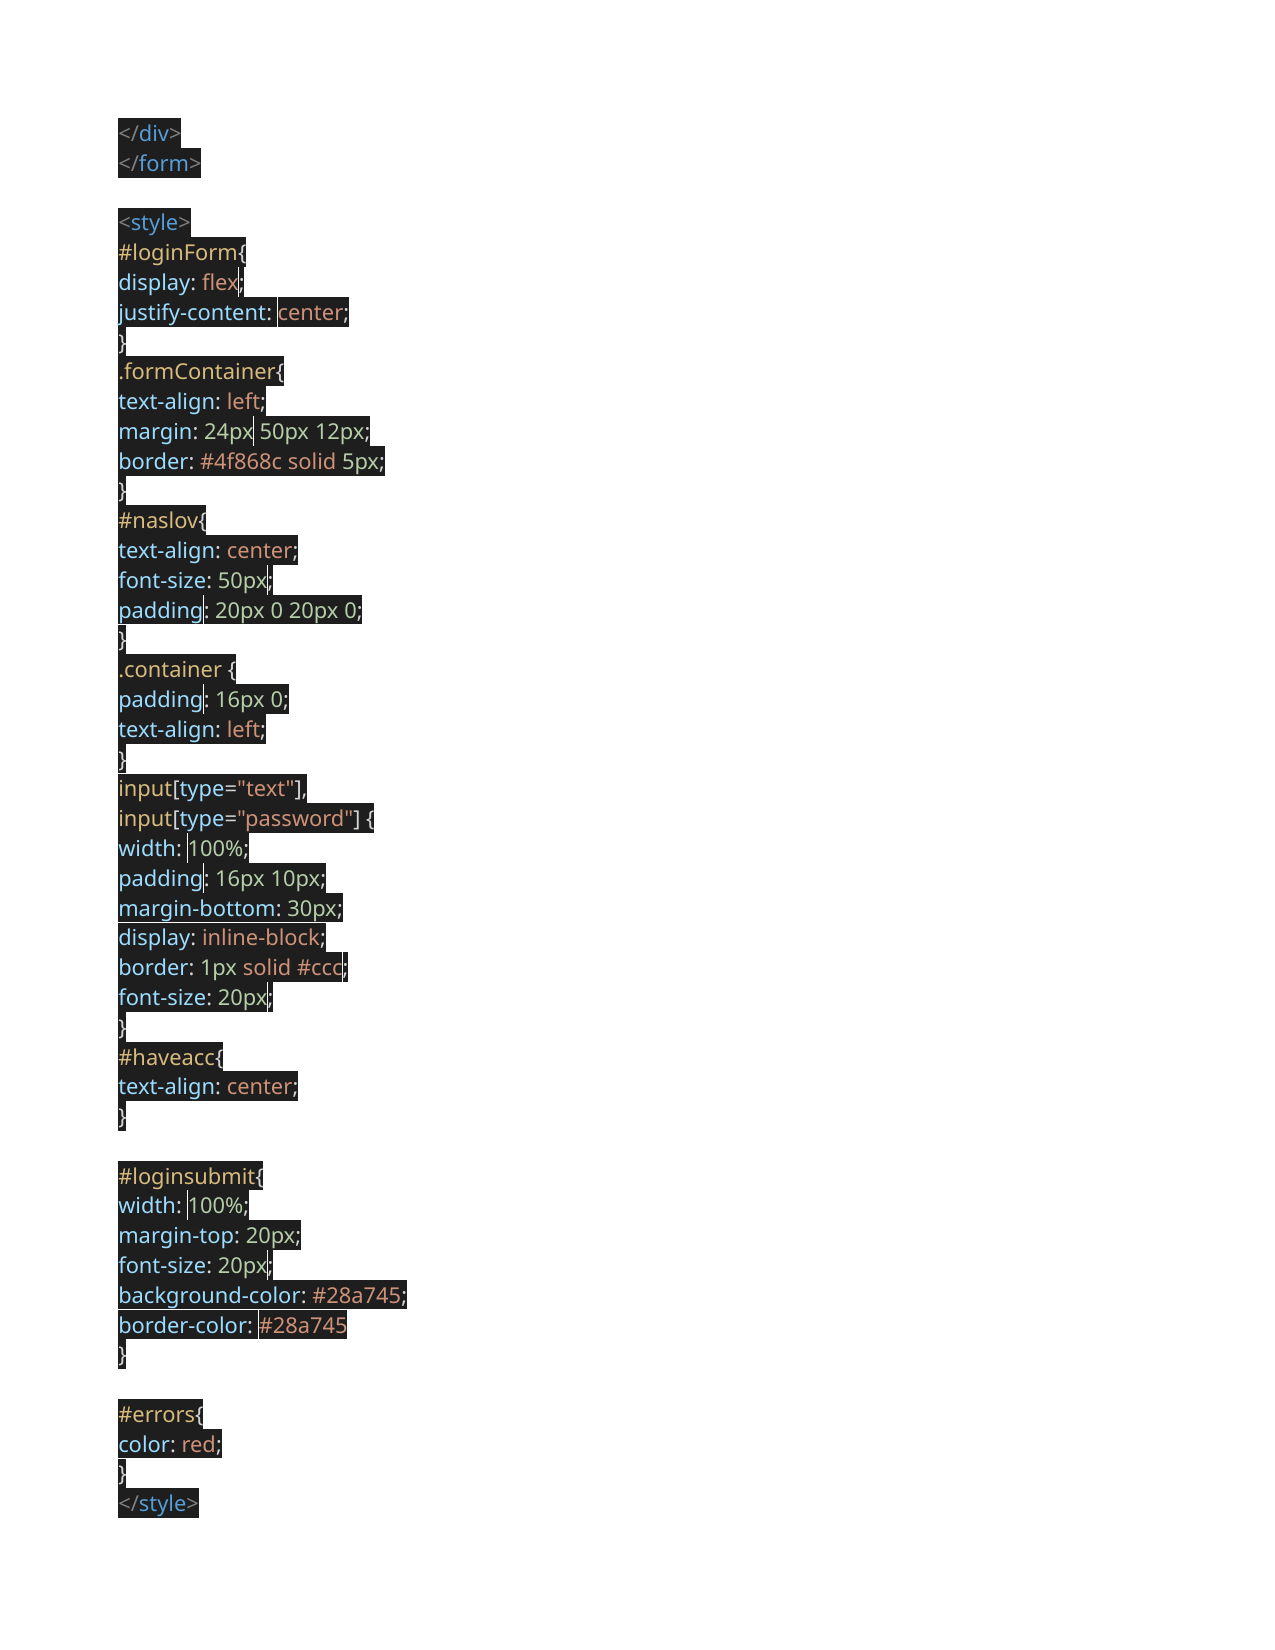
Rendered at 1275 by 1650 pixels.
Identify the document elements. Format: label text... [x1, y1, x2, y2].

text text-align: left; [118, 714, 1157, 744]
text border: 1px solid #ccc; [118, 952, 1157, 982]
text } [118, 327, 1157, 356]
text .container { [118, 654, 1157, 684]
text padding: 16px 10px; [118, 863, 1157, 893]
text margin-top: 20px; [118, 1220, 1157, 1250]
text display: flex; [118, 267, 1157, 297]
text text-align: left; [118, 386, 1157, 416]
text display: inline-block; [118, 922, 1157, 952]
text margin: 24px 50px 12px; [118, 416, 1157, 446]
text text-align: center; [118, 535, 1157, 565]
text .formContainer{ [118, 356, 1157, 386]
text } [118, 476, 1157, 505]
text color: red; [118, 1429, 1157, 1458]
text font-size: 50px; [118, 565, 1157, 595]
text font-size: 20px; [118, 1250, 1157, 1280]
text } [118, 1339, 1157, 1369]
text padding: 20px 0 20px 0; [118, 595, 1157, 624]
text #naslov{ [118, 505, 1157, 535]
text } [118, 1458, 1157, 1488]
text #loginForm{ [118, 237, 1157, 267]
text width: 100%; [118, 1190, 1157, 1220]
text </style> [118, 1488, 1157, 1518]
text } [118, 744, 1157, 773]
text } [118, 1012, 1157, 1042]
text justify-content: center; [118, 297, 1157, 327]
text text-align: center; [118, 1071, 1157, 1101]
text border: #4f868c solid 5px; [118, 446, 1157, 476]
text width: 100%; [118, 833, 1157, 863]
text background-color: #28a745; [118, 1280, 1157, 1309]
text input[type="text"], [118, 773, 1157, 803]
text input[type="password"] { [118, 803, 1157, 833]
text border-color: #28a745 [118, 1309, 1157, 1339]
text #haveacc{ [118, 1042, 1157, 1071]
text } [118, 1101, 1157, 1131]
text <style> [118, 207, 1157, 237]
text padding: 16px 0; [118, 684, 1157, 714]
text #errors{ [118, 1399, 1157, 1429]
text margin-bottom: 30px; [118, 893, 1157, 922]
text font-size: 20px; [118, 982, 1157, 1012]
text </form> [118, 148, 1157, 178]
text } [118, 624, 1157, 654]
text </div> [118, 118, 1157, 148]
text #loginsubmit{ [118, 1161, 1157, 1190]
